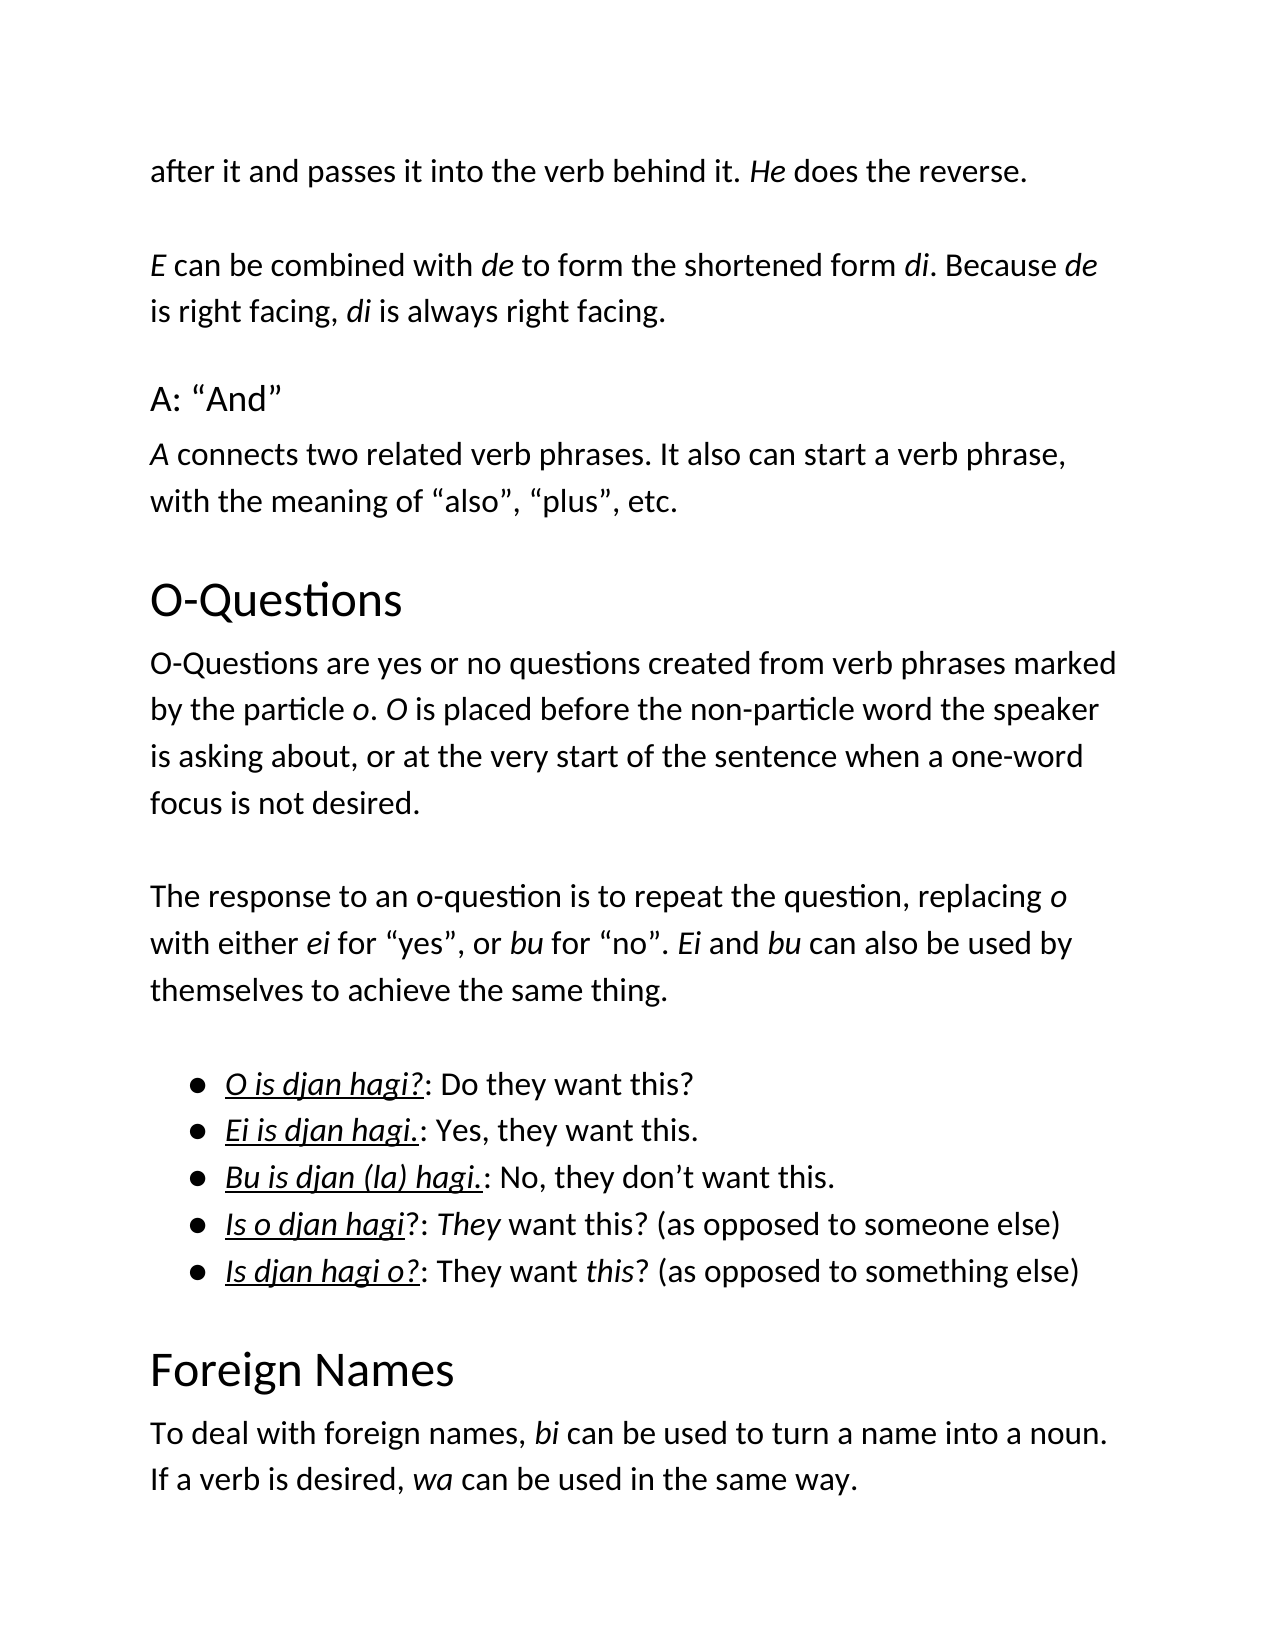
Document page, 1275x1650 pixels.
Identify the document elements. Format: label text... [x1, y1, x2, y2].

subtitle Foreign Names [150, 1338, 1125, 1399]
list Bu is djan (la) hagi.: No, they don’t want this. [187, 1156, 1125, 1197]
text E can be combined with de to form the shortened form di. Because de is right facing, di is always right facing. [150, 243, 1125, 331]
list Ei is djan hagi.: Yes, they want this. [187, 1109, 1125, 1150]
text A connects two related verb phrases. It also can start a verb phrase, with the meaning of “also”, “plus”, etc. [150, 433, 1125, 520]
list Is djan hagi o?: They want this? (as opposed to something else) [187, 1250, 1125, 1290]
subtitle A: “And” [150, 374, 1125, 420]
text after it and passes it into the verb behind it. He does the reverse. [150, 150, 1125, 191]
text O-Questions are yes or no questions created from verb phrases marked by the particle o. O is placed before the non-particle word the speaker is asking about, or at the very start of the sentence when a one-word focus is not desired. [150, 642, 1125, 823]
list O is djan hagi?: Do they want this? [187, 1063, 1125, 1103]
text The response to an o-question is to repeat the question, replacing o with either ei for “yes”, or bu for “no”. Ei and bu can also be used by themselves to achieve the same thing. [150, 876, 1125, 1010]
subtitle O-Questions [150, 568, 1125, 629]
text To deal with foreign names, bi can be used to turn a name into a noun. If a verb is desired, wa can be used in the same way. [150, 1412, 1125, 1499]
list Is o djan hagi?: They want this? (as opposed to someone else) [187, 1203, 1125, 1244]
